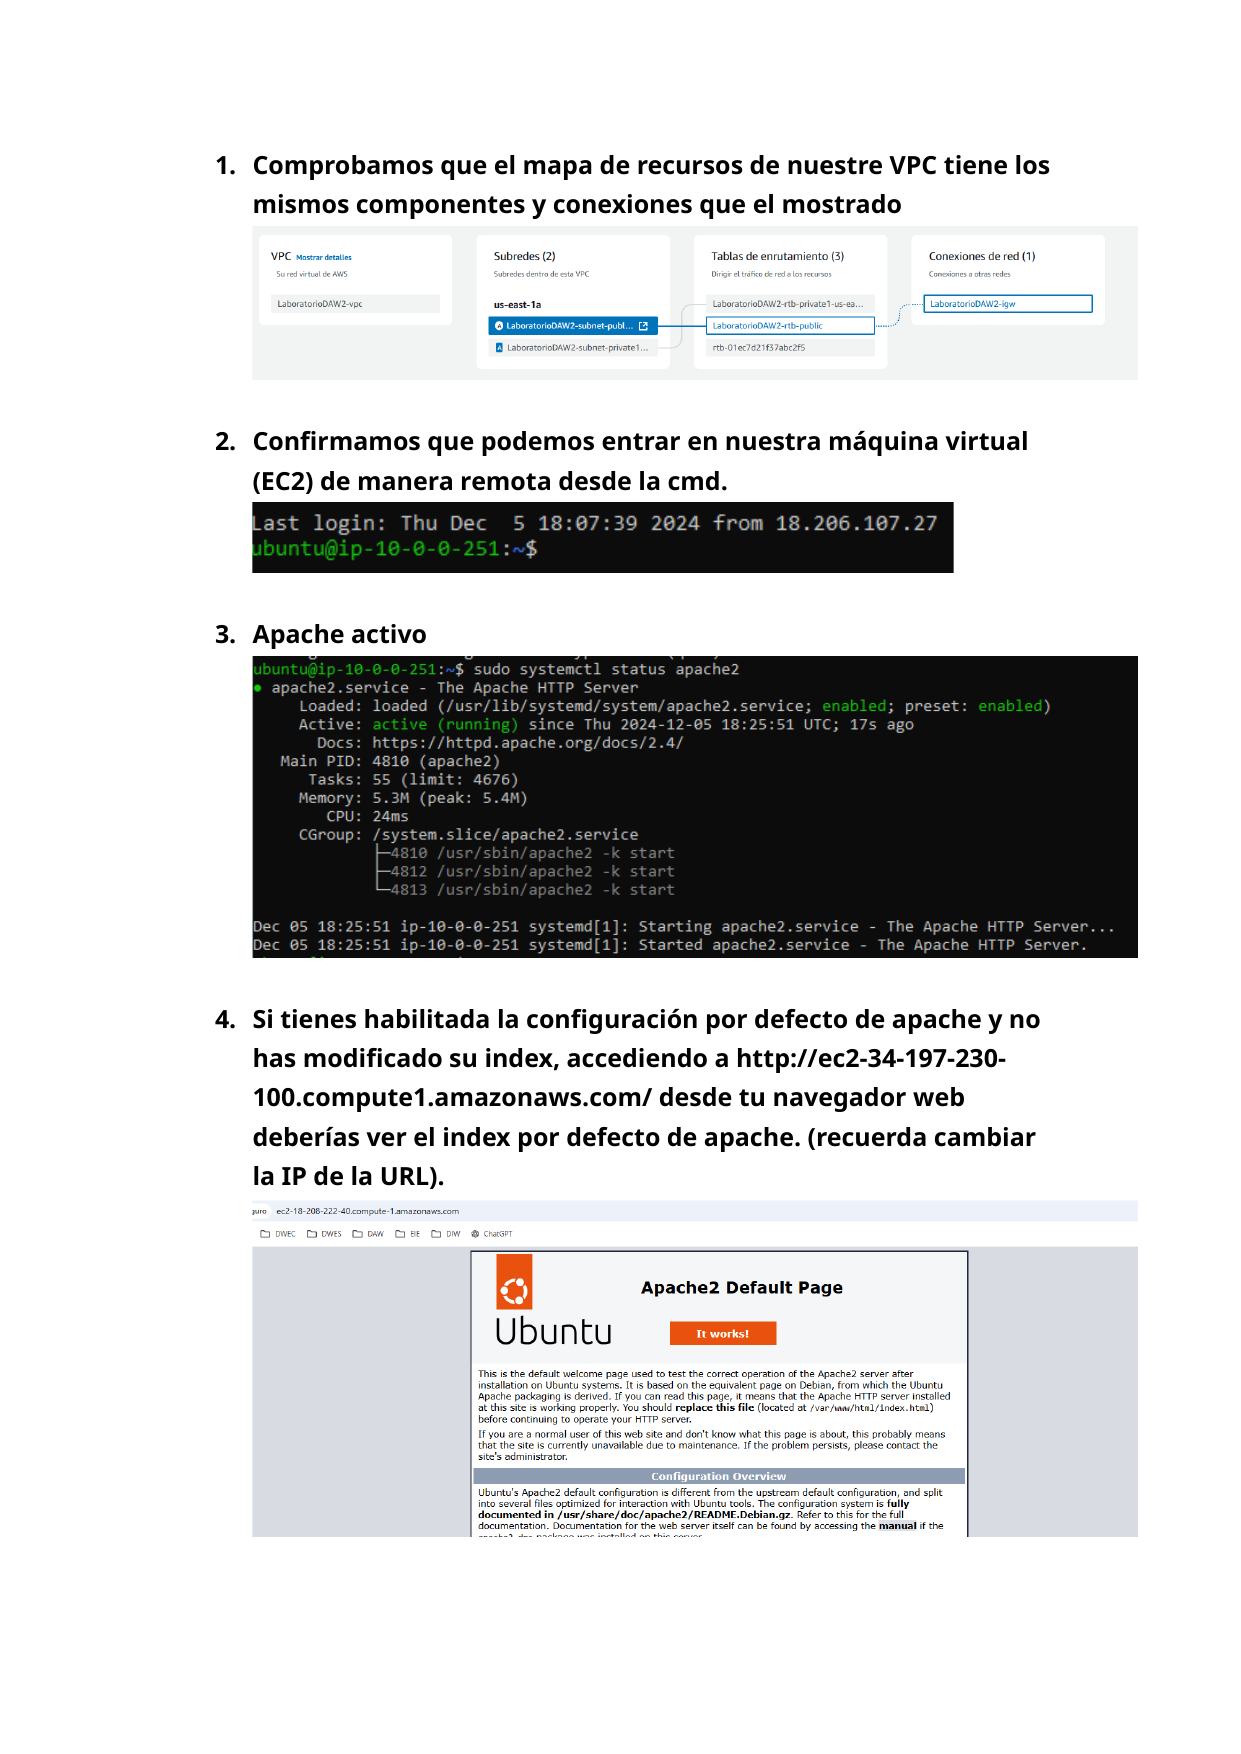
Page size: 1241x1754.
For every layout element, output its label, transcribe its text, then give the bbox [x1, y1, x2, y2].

list Confirmamos que podemos entrar en nuestra máquina virtual (EC2) de manera remota desde la cmd. [215, 424, 1063, 497]
list Apache activo [215, 617, 1063, 651]
list Comprobamos que el mapa de recursos de nuestre VPC tiene los mismos componentes y conexiones que el mostrado [215, 148, 1063, 221]
list Si tienes habilitada la configuración por defecto de apache y no has modificado su index, accediendo a http://ec2-34-197-230-100.compute1.amazonaws.com/ desde tu navegador web deberías ver el index por defecto de apache. (recuerda cambiar la IP de la URL). [215, 1002, 1063, 1192]
